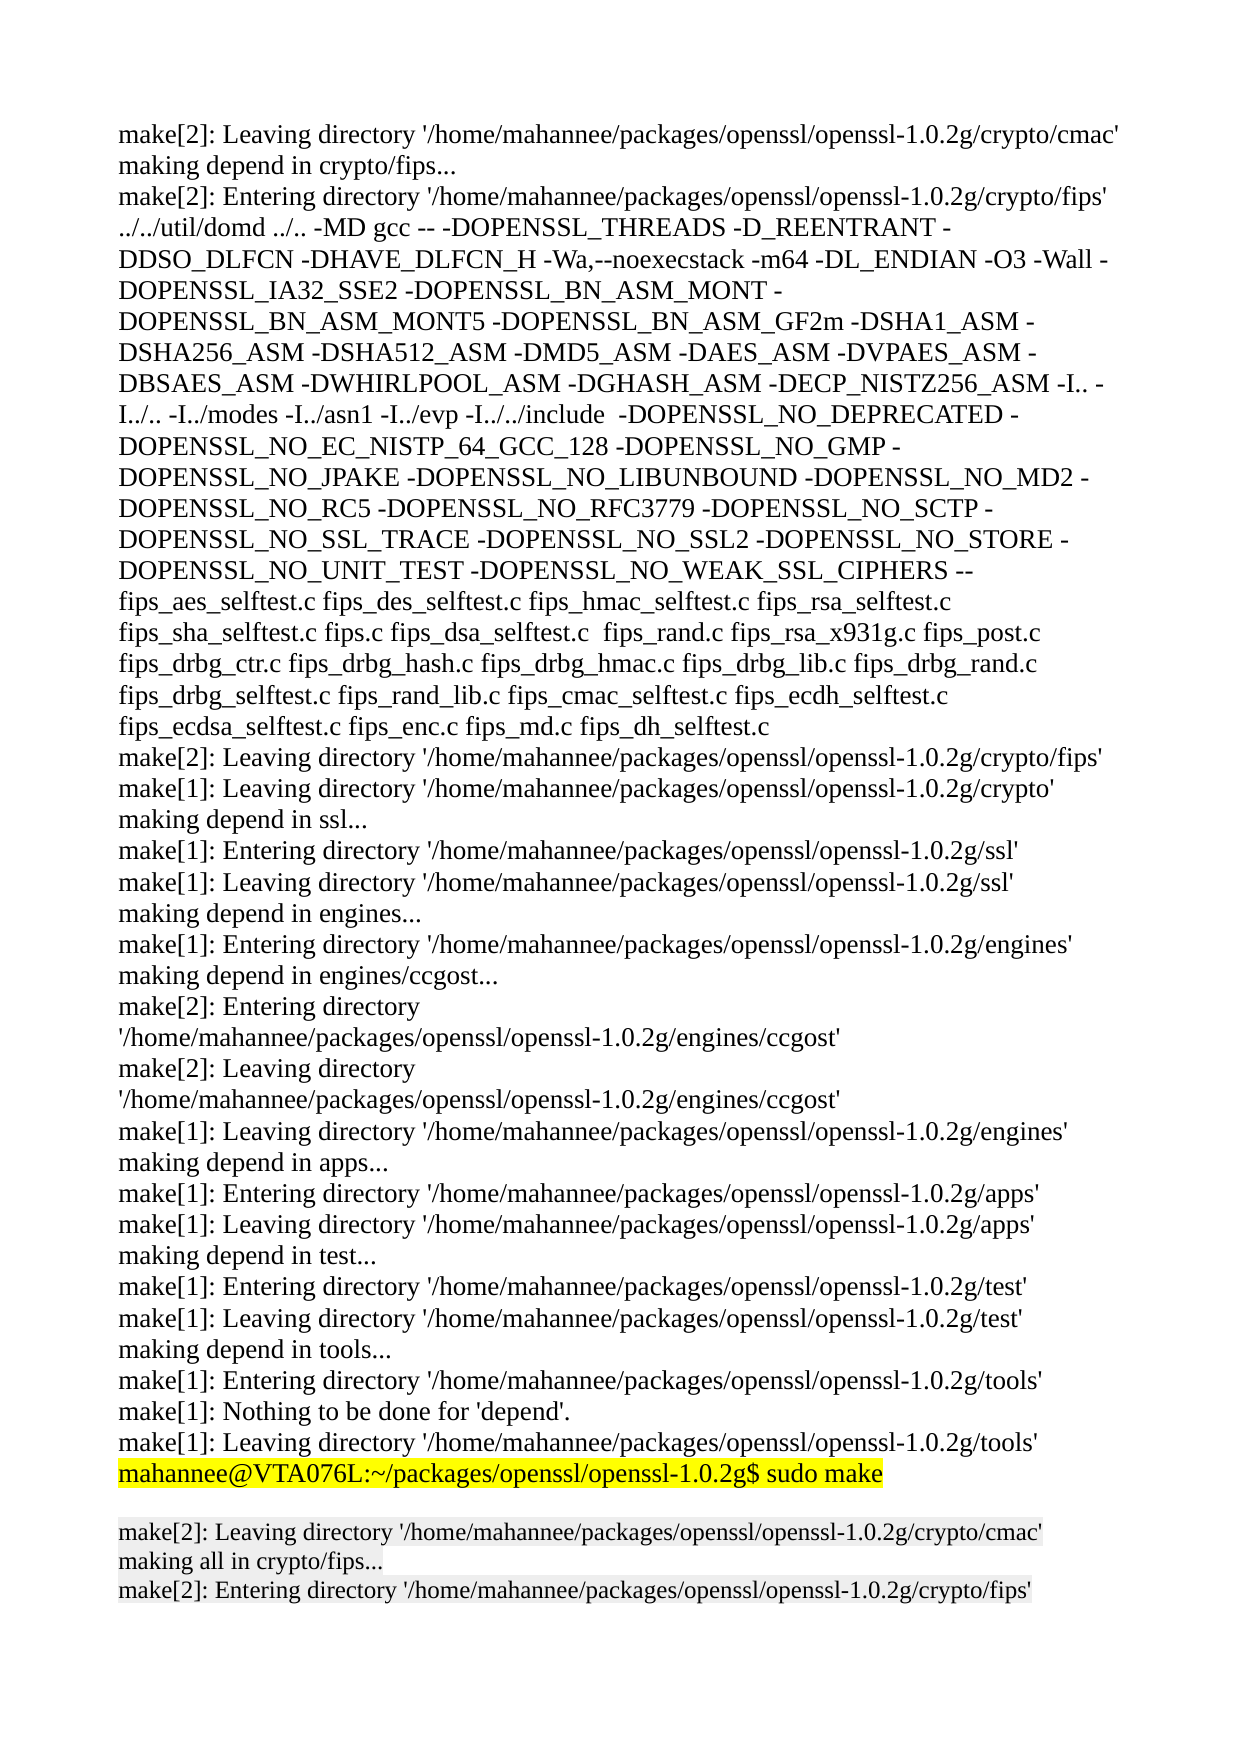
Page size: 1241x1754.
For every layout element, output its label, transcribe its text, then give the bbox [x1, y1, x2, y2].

text make[1]: Entering directory '/home/mahannee/packages/openssl/openssl-1.0.2g/apps' [118, 1177, 1122, 1208]
text make[1]: Leaving directory '/home/mahannee/packages/openssl/openssl-1.0.2g/tools' [118, 1426, 1122, 1457]
text make[2]: Entering directory '/home/mahannee/packages/openssl/openssl-1.0.2g/engines/ccgost' [118, 990, 1122, 1052]
text make[2]: Entering directory '/home/mahannee/packages/openssl/openssl-1.0.2g/crypto/fips' [118, 180, 1122, 212]
text mahannee@VTA076L:~/packages/openssl/openssl-1.0.2g$ sudo make [118, 1457, 1122, 1488]
text making all in crypto/fips... [118, 1546, 1122, 1575]
text make[1]: Entering directory '/home/mahannee/packages/openssl/openssl-1.0.2g/engines' [118, 928, 1122, 959]
text make[1]: Leaving directory '/home/mahannee/packages/openssl/openssl-1.0.2g/crypto' [118, 772, 1122, 803]
text make[2]: Leaving directory '/home/mahannee/packages/openssl/openssl-1.0.2g/crypto/cmac' [118, 118, 1122, 149]
text making depend in engines... [118, 897, 1122, 928]
text make[1]: Nothing to be done for 'depend'. [118, 1395, 1122, 1426]
text making depend in tools... [118, 1333, 1122, 1364]
text making depend in test... [118, 1239, 1122, 1271]
text make[1]: Leaving directory '/home/mahannee/packages/openssl/openssl-1.0.2g/engines' [118, 1115, 1122, 1146]
text make[2]: Leaving directory '/home/mahannee/packages/openssl/openssl-1.0.2g/crypto/cmac' [118, 1517, 1122, 1546]
text make[2]: Leaving directory '/home/mahannee/packages/openssl/openssl-1.0.2g/crypto/fips' [118, 741, 1122, 772]
text make[2]: Entering directory '/home/mahannee/packages/openssl/openssl-1.0.2g/crypto/fips' [118, 1575, 1122, 1603]
text ../../util/domd ../.. -MD gcc -- -DOPENSSL_THREADS -D_REENTRANT -DDSO_DLFCN -DHAVE_DLFCN_H -Wa,--noexecstack -m64 -DL_ENDIAN -O3 -Wall -DOPENSSL_IA32_SSE2 -DOPENSSL_BN_ASM_MONT -DOPENSSL_BN_ASM_MONT5 -DOPENSSL_BN_ASM_GF2m -DSHA1_ASM -DSHA256_ASM -DSHA512_ASM -DMD5_ASM -DAES_ASM -DVPAES_ASM -DBSAES_ASM -DWHIRLPOOL_ASM -DGHASH_ASM -DECP_NISTZ256_ASM -I.. -I../.. -I../modes -I../asn1 -I../evp -I../../include -DOPENSSL_NO_DEPRECATED -DOPENSSL_NO_EC_NISTP_64_GCC_128 -DOPENSSL_NO_GMP -DOPENSSL_NO_JPAKE -DOPENSSL_NO_LIBUNBOUND -DOPENSSL_NO_MD2 -DOPENSSL_NO_RC5 -DOPENSSL_NO_RFC3779 -DOPENSSL_NO_SCTP -DOPENSSL_NO_SSL_TRACE -DOPENSSL_NO_SSL2 -DOPENSSL_NO_STORE -DOPENSSL_NO_UNIT_TEST -DOPENSSL_NO_WEAK_SSL_CIPHERS -- fips_aes_selftest.c fips_des_selftest.c fips_hmac_selftest.c fips_rsa_selftest.c fips_sha_selftest.c fips.c fips_dsa_selftest.c fips_rand.c fips_rsa_x931g.c fips_post.c fips_drbg_ctr.c fips_drbg_hash.c fips_drbg_hmac.c fips_drbg_lib.c fips_drbg_rand.c fips_drbg_selftest.c fips_rand_lib.c fips_cmac_selftest.c fips_ecdh_selftest.c fips_ecdsa_selftest.c fips_enc.c fips_md.c fips_dh_selftest.c [118, 212, 1122, 741]
text making depend in engines/ccgost... [118, 959, 1122, 990]
text making depend in ssl... [118, 803, 1122, 834]
text make[1]: Leaving directory '/home/mahannee/packages/openssl/openssl-1.0.2g/apps' [118, 1208, 1122, 1239]
text make[1]: Entering directory '/home/mahannee/packages/openssl/openssl-1.0.2g/tools' [118, 1364, 1122, 1395]
text make[1]: Leaving directory '/home/mahannee/packages/openssl/openssl-1.0.2g/ssl' [118, 866, 1122, 897]
text make[1]: Entering directory '/home/mahannee/packages/openssl/openssl-1.0.2g/test' [118, 1271, 1122, 1302]
text make[1]: Entering directory '/home/mahannee/packages/openssl/openssl-1.0.2g/ssl' [118, 834, 1122, 866]
text making depend in apps... [118, 1146, 1122, 1177]
text making depend in crypto/fips... [118, 149, 1122, 180]
text make[2]: Leaving directory '/home/mahannee/packages/openssl/openssl-1.0.2g/engines/ccgost' [118, 1052, 1122, 1115]
text make[1]: Leaving directory '/home/mahannee/packages/openssl/openssl-1.0.2g/test' [118, 1302, 1122, 1333]
